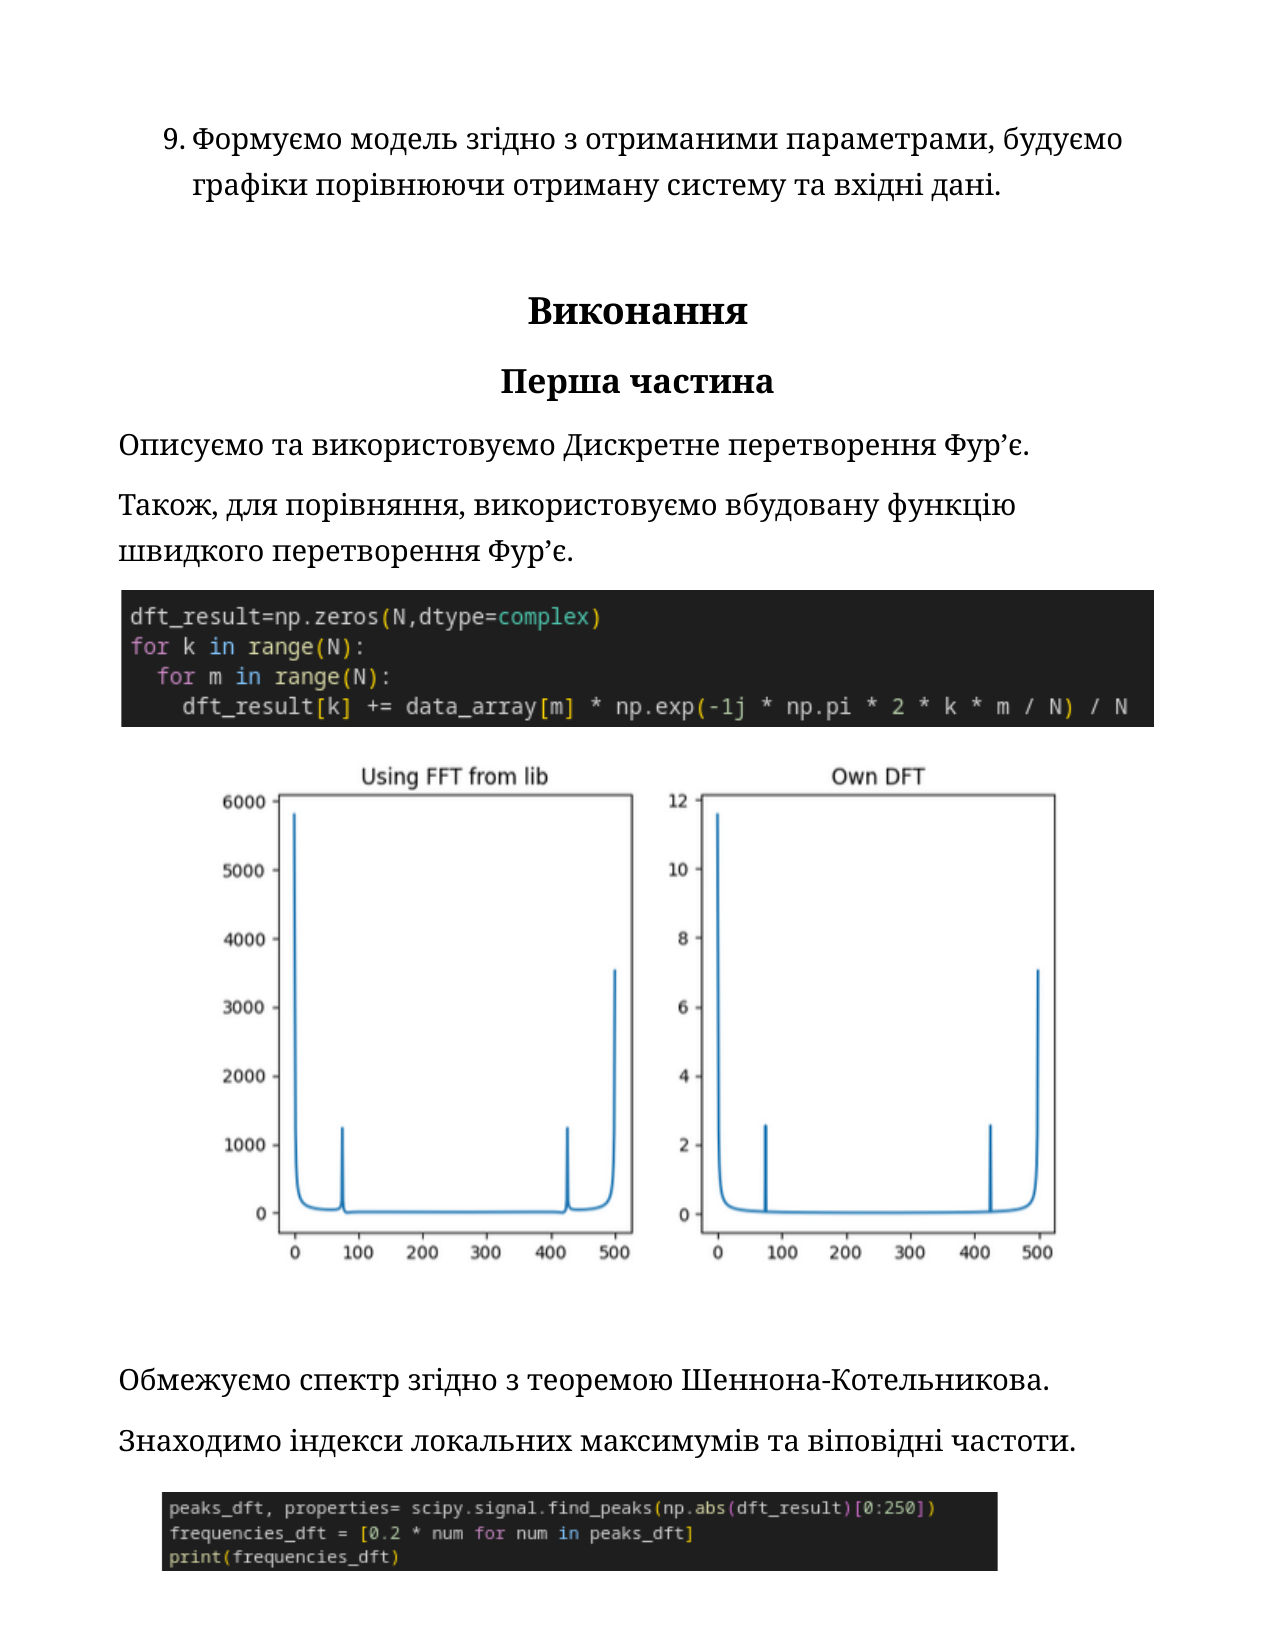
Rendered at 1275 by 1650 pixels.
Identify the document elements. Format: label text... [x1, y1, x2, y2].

text Виконання [118, 284, 1157, 335]
picture [213, 755, 1062, 1300]
picture [161, 1492, 998, 1571]
text Обмежуємо спектр згідно з теоремою Шеннона-Котельникова. [118, 1360, 1157, 1399]
picture [121, 590, 1154, 727]
text Описуємо та використовуємо Дискретне перетворення Фур’є. [118, 424, 1157, 464]
text Перша частина [118, 357, 1157, 403]
text Також, для порівняння, використовуємо вбудовану функцію швидкого перетворення Фур’є. [118, 484, 1157, 570]
text Знаходимо індекси локальних максимумів та віповідні частоти. [118, 1420, 1157, 1459]
list Формуємо модель згідно з отриманими параметрами, будуємо графіки порівнюючи отриману систему та вхідні дані. [162, 118, 1157, 203]
